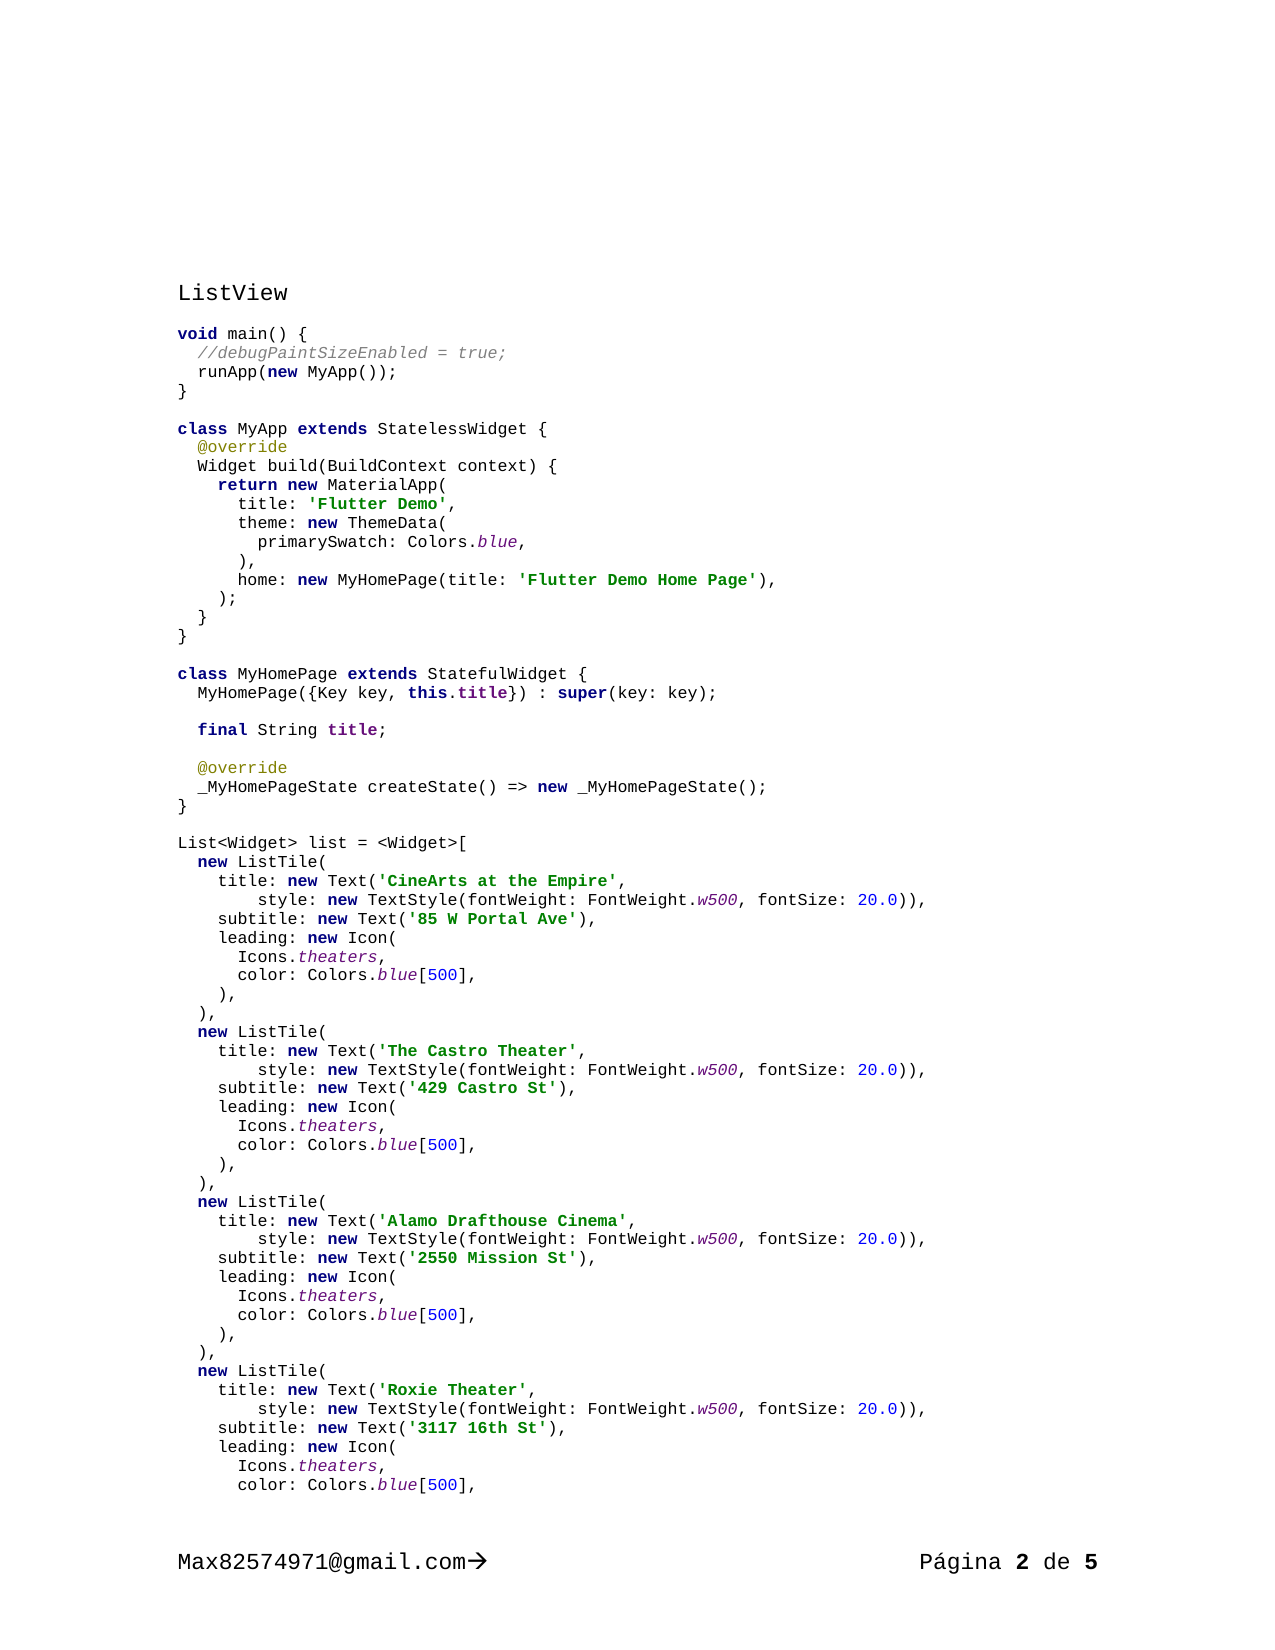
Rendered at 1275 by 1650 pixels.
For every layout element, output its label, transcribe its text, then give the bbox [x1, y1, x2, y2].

text ListView [177, 281, 1098, 307]
text void main() { //debugPaintSizeEnabled = true; runApp(new MyApp()); } class MyApp extends StatelessWidget { @override Widget build(BuildContext context) { return new MaterialApp( title: 'Flutter Demo', theme: new ThemeData( primarySwatch: Colors.blue, ), home: new MyHomePage(title: 'Flutter Demo Home Page'), ); } } class MyHomePage extends StatefulWidget { MyHomePage({Key key, this.title}) : super(key: key); final String title; @override _MyHomePageState createState() => new _MyHomePageState(); } List<Widget> list = <Widget>[ new ListTile( title: new Text('CineArts at the Empire', style: new TextStyle(fontWeight: FontWeight.w500, fontSize: 20.0)), subtitle: new Text('85 W Portal Ave'), leading: new Icon( Icons.theaters, color: Colors.blue[500], ), ), new ListTile( title: new Text('The Castro Theater', style: new TextStyle(fontWeight: FontWeight.w500, fontSize: 20.0)), subtitle: new Text('429 Castro St'), leading: new Icon( Icons.theaters, color: Colors.blue[500], ), ), new ListTile( title: new Text('Alamo Drafthouse Cinema', style: new TextStyle(fontWeight: FontWeight.w500, fontSize: 20.0)), subtitle: new Text('2550 Mission St'), leading: new Icon( Icons.theaters, color: Colors.blue[500], ), ), new ListTile( title: new Text('Roxie Theater', style: new TextStyle(fontWeight: FontWeight.w500, fontSize: 20.0)), subtitle: new Text('3117 16th St'), leading: new Icon( Icons.theaters, color: Colors.blue[500], [177, 326, 1098, 1495]
